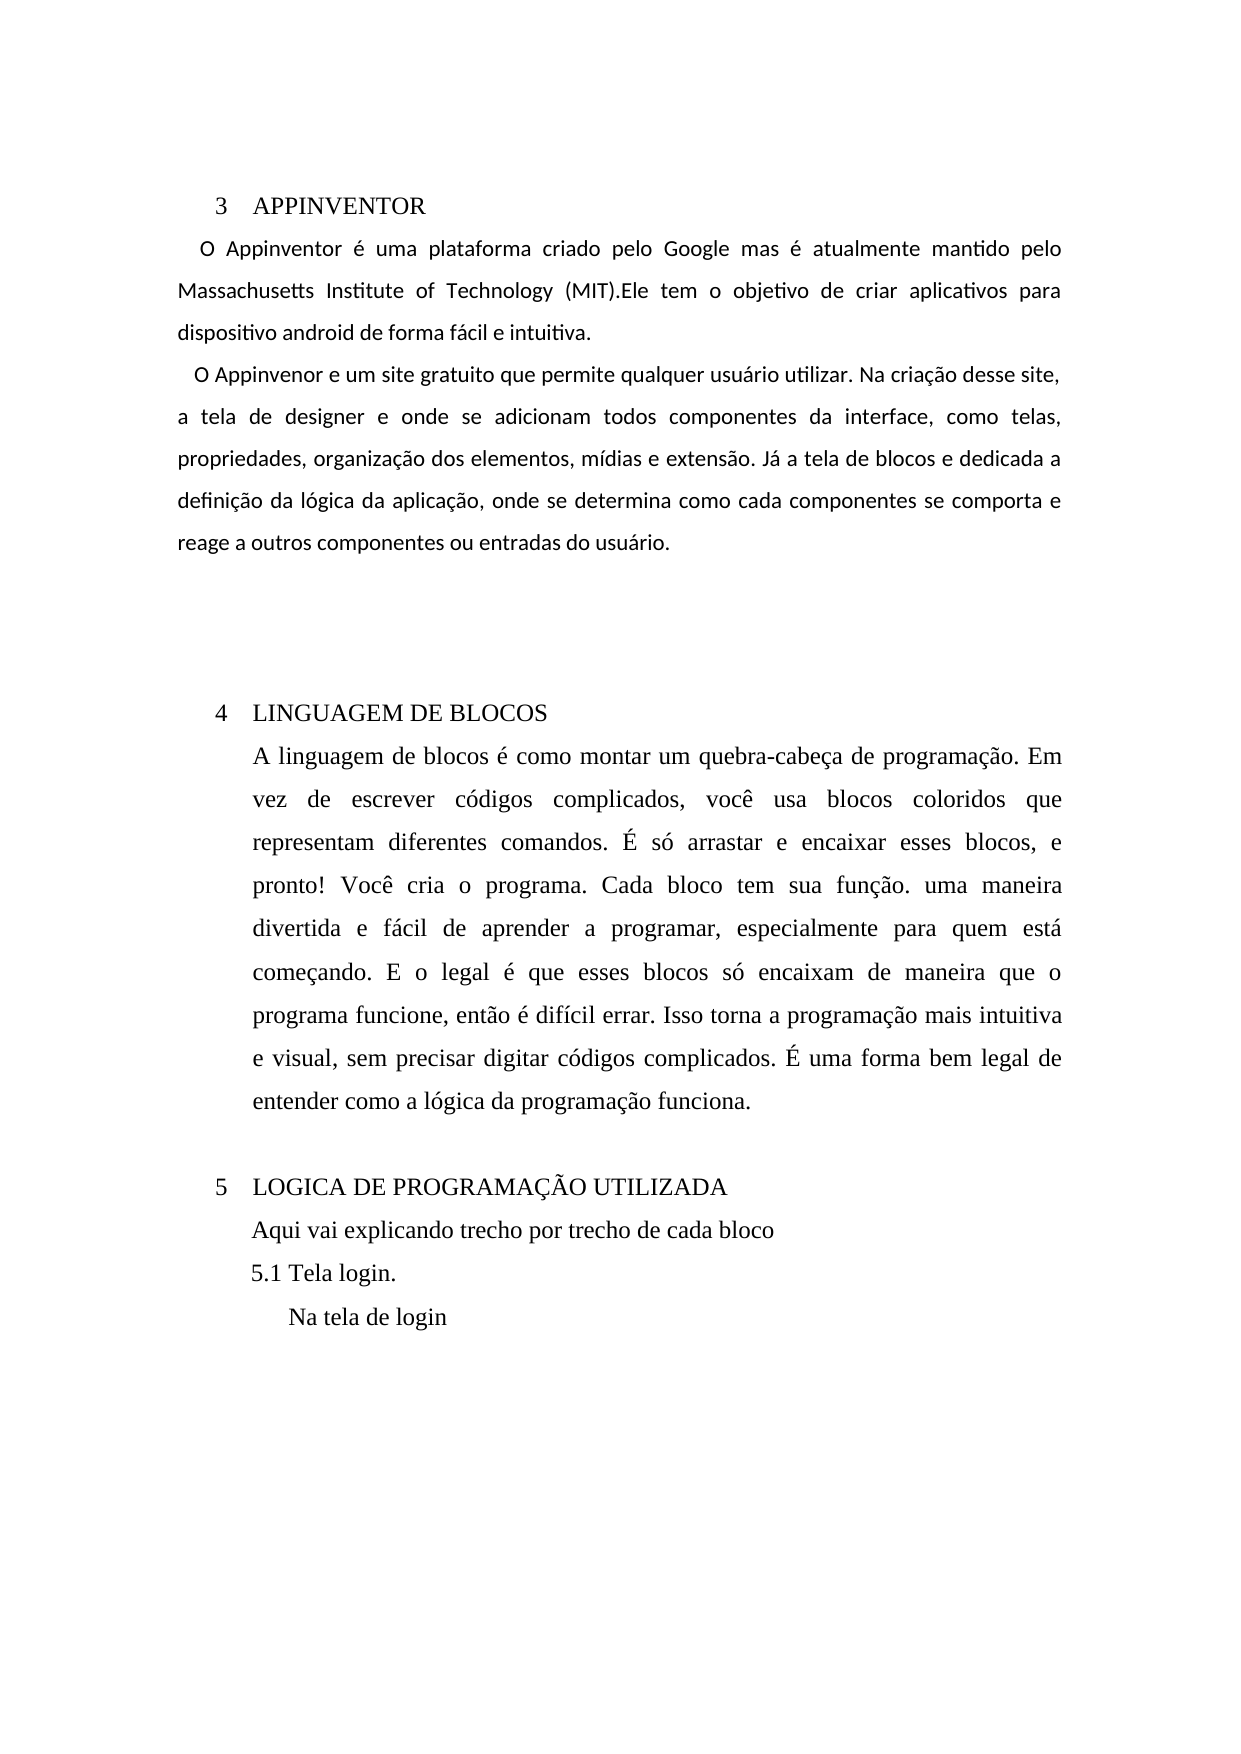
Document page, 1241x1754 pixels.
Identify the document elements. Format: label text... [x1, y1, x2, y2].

list APPINVENTOR [215, 191, 1063, 219]
list Na tela de login [251, 1302, 1063, 1330]
list LOGICA DE PROGRAMAÇÃO UTILIZADA [215, 1172, 1063, 1201]
list LINGUAGEM DE BLOCOS [215, 698, 1063, 727]
list A linguagem de blocos é como montar um quebra-cabeça de programação. Em vez de escrever códigos complicados, você usa blocos coloridos que representam diferentes comandos. É só arrastar e encaixar esses blocos, e pronto! Você cria o programa. Cada bloco tem sua função. uma maneira divertida e fácil de aprender a programar, especialmente para quem está começando. E o legal é que esses blocos só encaixam de maneira que o programa funcione, então é difícil errar. Isso torna a programação mais intuitiva e visual, sem precisar digitar códigos complicados. É uma forma bem legal de entender como a lógica da programação funciona. [215, 741, 1063, 1115]
list O Appinvenor e um site gratuito que permite qualquer usuário utilizar. Na criação desse site, a tela de designer e onde se adicionam todos componentes da interface, como telas, propriedades, organização dos elementos, mídias e extensão. Já a tela de blocos e dedicada a definição da lógica da aplicação, onde se determina como cada componentes se comporta e reage a outros componentes ou entradas do usuário. [177, 360, 1063, 556]
list Tela login. [251, 1258, 1063, 1287]
list O Appinventor é uma plataforma criado pelo Google mas é atualmente mantido pelo Massachusetts Institute of Technology (MIT).Ele tem o objetivo de criar aplicativos para dispositivo android de forma fácil e intuitiva. [177, 234, 1063, 346]
text Aqui vai explicando trecho por trecho de cada bloco [177, 1215, 1063, 1244]
